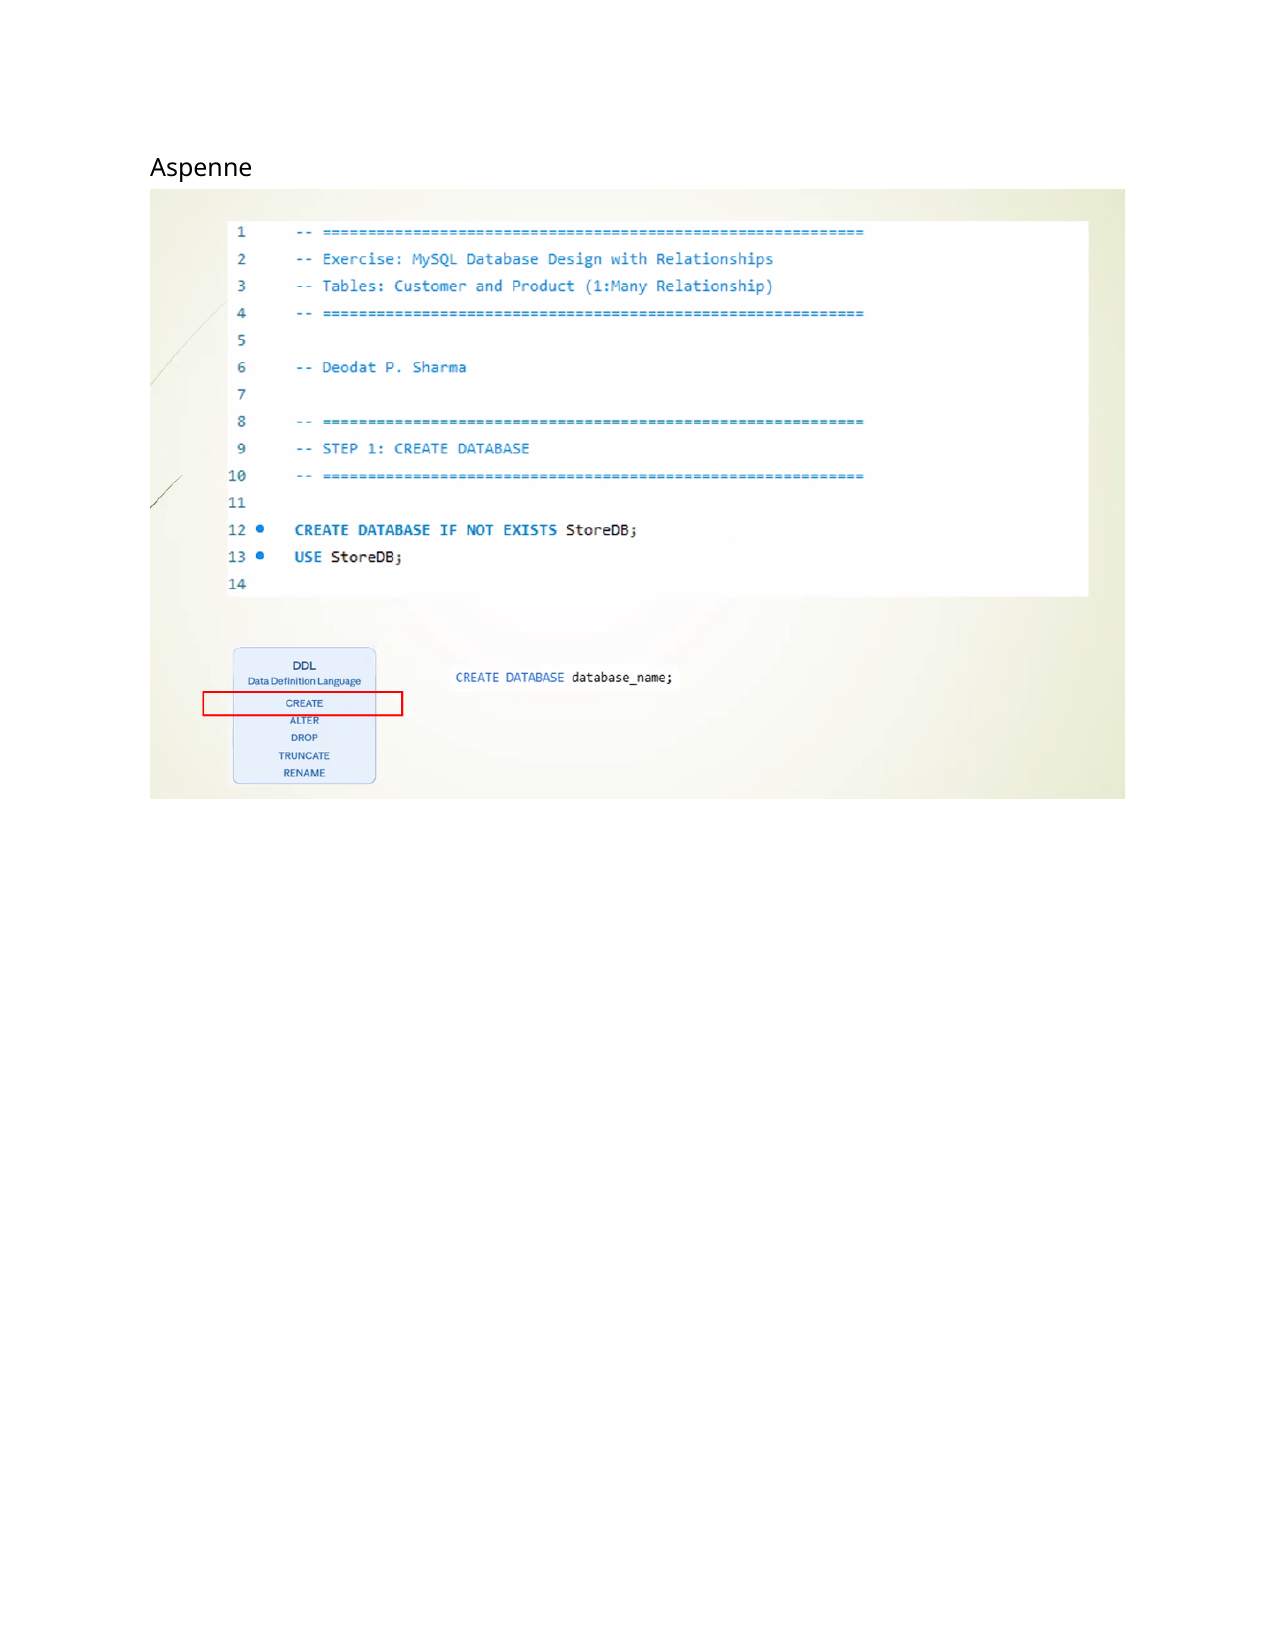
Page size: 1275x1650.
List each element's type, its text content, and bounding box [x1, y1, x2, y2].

text Aspenne [150, 150, 1125, 189]
text [150, 799, 1125, 1500]
